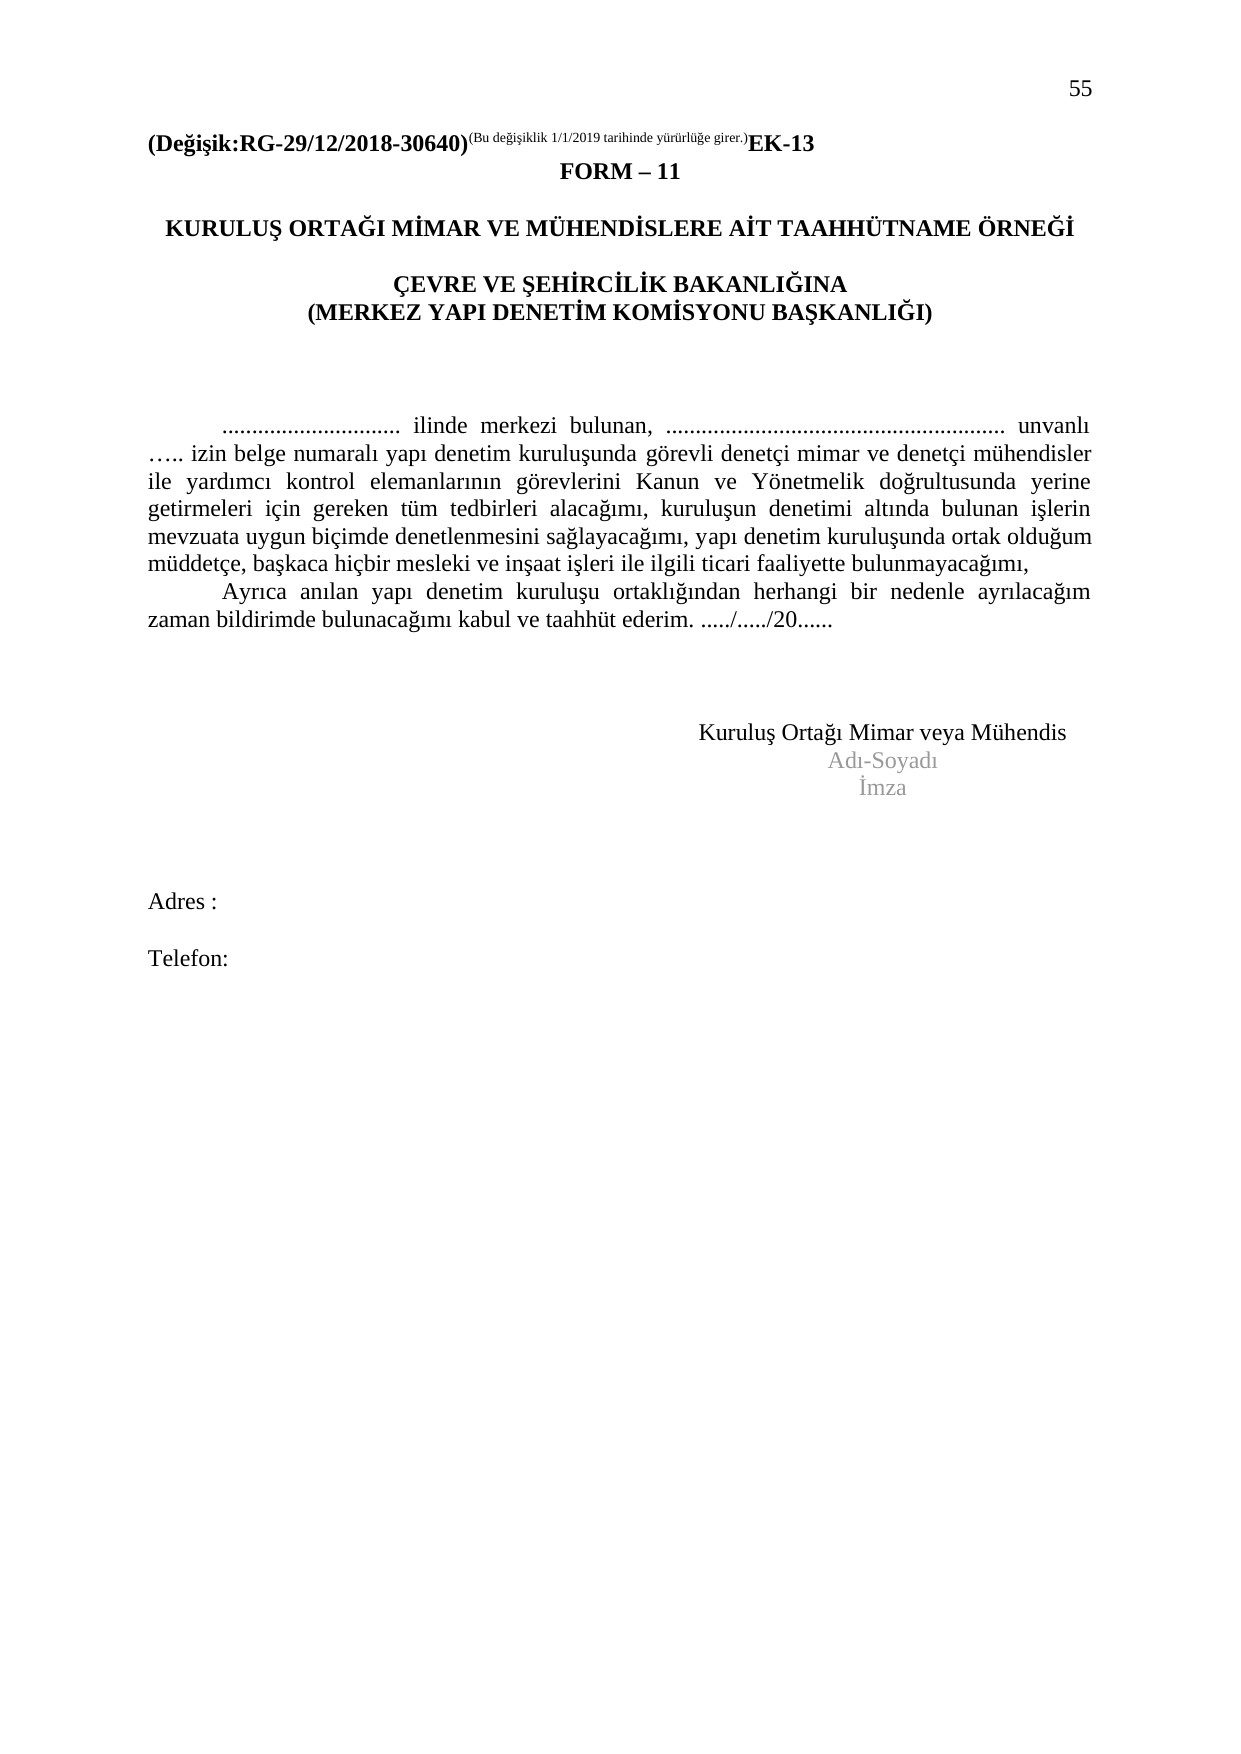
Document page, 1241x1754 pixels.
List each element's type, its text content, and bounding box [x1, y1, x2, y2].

text Kuruluş Ortağı Mimar veya Mühendis [148, 718, 1092, 746]
text (MERKEZ YAPI DENETİM KOMİSYONU BAŞKANLIĞI) [148, 298, 1092, 326]
text Adres : [148, 887, 1092, 914]
text Adı-Soyadı [148, 746, 1092, 773]
text İmza [148, 773, 1092, 801]
text Telefon: [148, 944, 1092, 971]
text (Değişik:RG-29/12/2018-30640)(Bu değişiklik 1/1/2019 tarihinde yürürlüğe girer.)EK-13 [148, 129, 1092, 157]
text KURULUŞ ORTAĞI MİMAR VE MÜHENDİSLERE AİT TAAHHÜTNAME ÖRNEĞİ [148, 213, 1092, 241]
text ÇEVRE VE ŞEHİRCİLİK BAKANLIĞINA [148, 270, 1092, 298]
text Ayrıca anılan yapı denetim kuruluşu ortaklığından herhangi bir nedenle ayrılacağım zaman bildirimde bulunacağımı kabul ve taahhüt ederim. ...../...../20...... [148, 577, 1092, 632]
text FORM – 11 [148, 157, 1092, 184]
text .............................. ilinde merkezi bulunan, ......................................................... unvanlı ….. izin belge numaralı yapı denetim kuruluşunda görevli denetçi mimar ve denetçi mühendisler ile yardımcı kontrol elemanlarının görevlerini Kanun ve Yönetmelik doğrultusunda yerine getirmeleri için gereken tüm tedbirleri alacağımı, kuruluşun denetimi altında bulunan işlerin mevzuata uygun biçimde denetlenmesini sağlayacağımı, yapı denetim kuruluşunda ortak olduğum müddetçe, başkaca hiçbir mesleki ve inşaat işleri ile ilgili ticari faaliyette bulunmayacağımı, [148, 411, 1092, 577]
